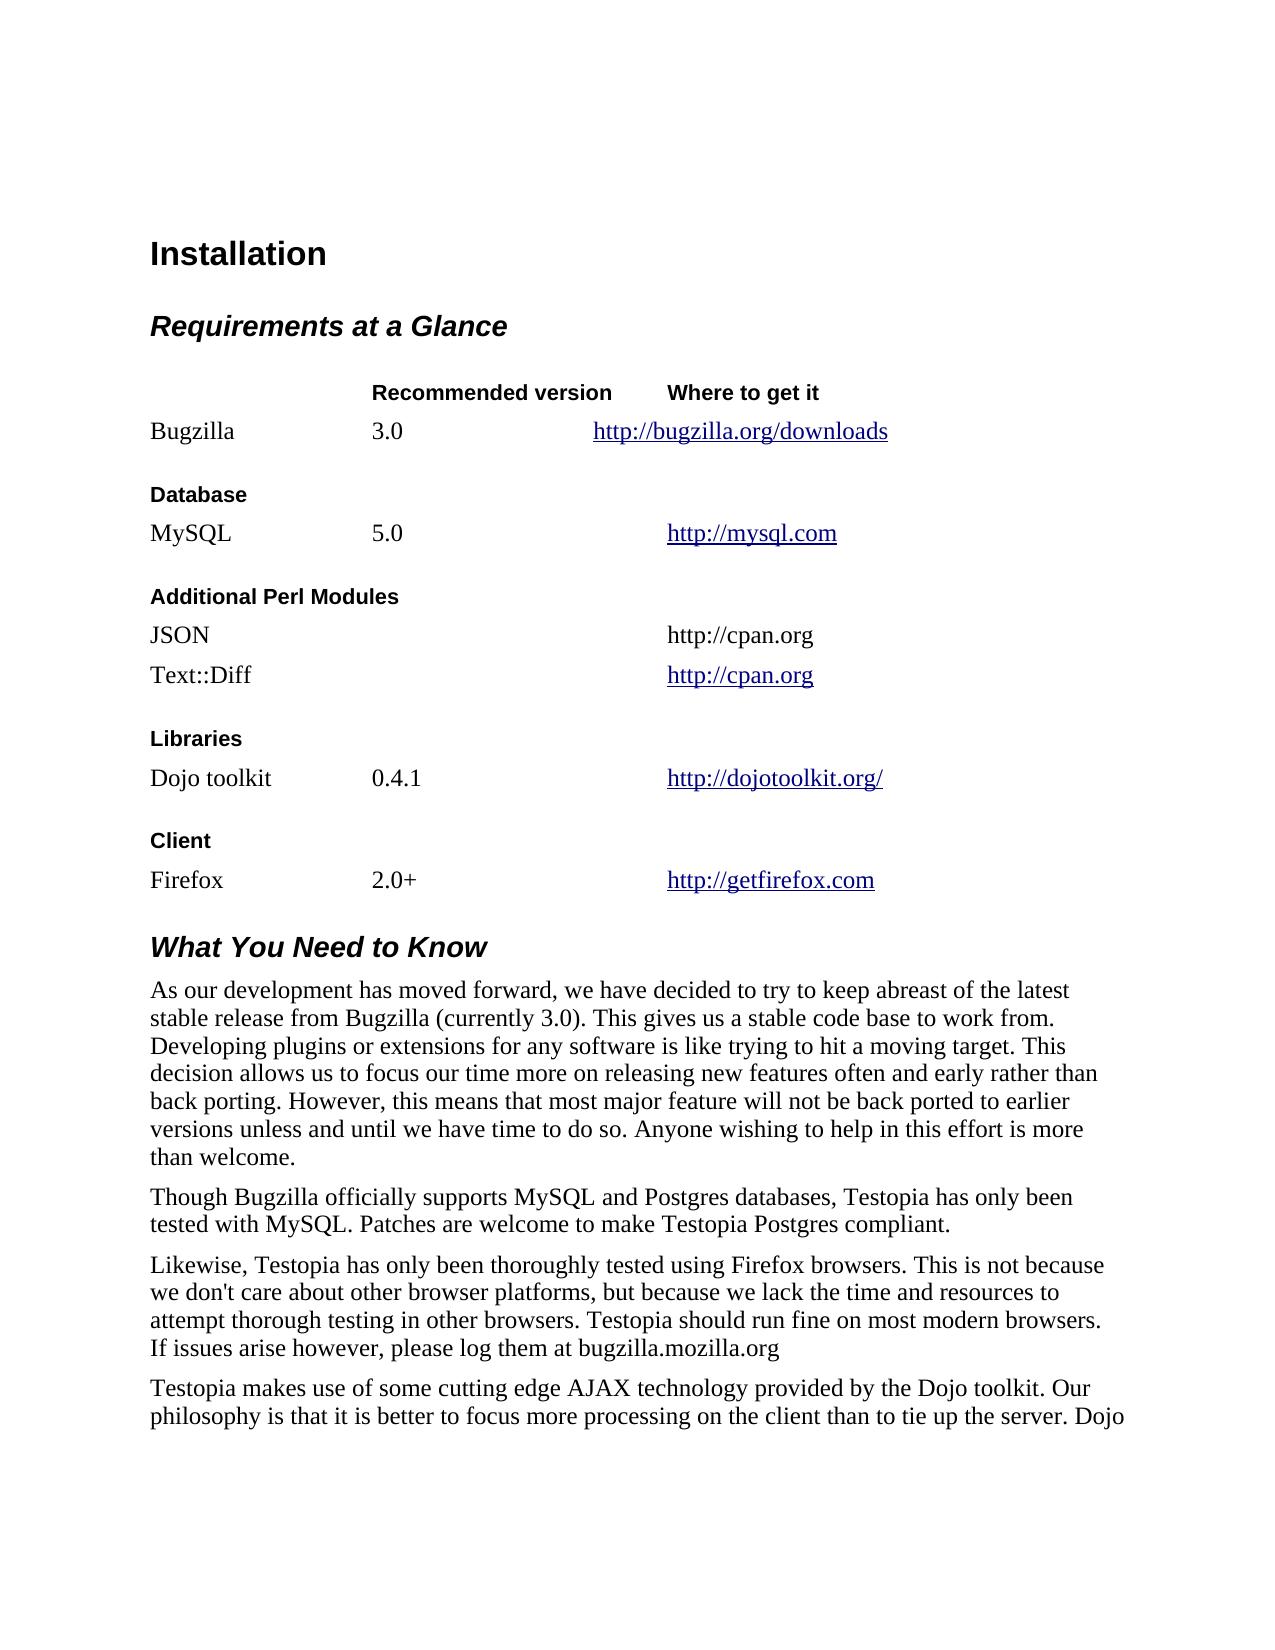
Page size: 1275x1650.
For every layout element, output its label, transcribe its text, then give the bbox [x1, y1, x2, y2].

text Likewise, Testopia has only been thoroughly tested using Firefox browsers. This is not because we don't care about other browser platforms, but because we lack the time and resources to attempt thorough testing in other browsers. Testopia should run fine on most modern browsers. If issues arise however, please log them at bugzilla.mozilla.org [150, 1251, 1125, 1362]
subtitle Libraries [150, 727, 1125, 751]
text Though Bugzilla officially supports MySQL and Postgres databases, Testopia has only been tested with MySQL. Patches are welcome to make Testopia Postgres compliant. [150, 1183, 1125, 1238]
text Dojo toolkit 0.4.1 http://dojotoolkit.org/ [150, 764, 1125, 792]
text MySQL 5.0 http://mysql.com [150, 519, 1125, 547]
text As our development has moved forward, we have decided to try to keep abreast of the latest stable release from Bugzilla (currently 3.0). This gives us a stable code base to work from. Developing plugins or extensions for any software is like trying to hit a moving target. This decision allows us to focus our time more on releasing new features often and early rather than back porting. However, this means that most major feature will not be back ported to earlier versions unless and until we have time to do so. Anyone wishing to help in this effort is more than welcome. [150, 976, 1125, 1170]
subtitle Additional Perl Modules [150, 584, 1125, 609]
subtitle Installation [150, 235, 1125, 272]
subtitle Client [150, 829, 1125, 853]
text Testopia makes use of some cutting edge AJAX technology provided by the Dojo toolkit. Our philosophy is that it is better to focus more processing on the client than to tie up the server. Dojo [150, 1374, 1125, 1429]
subtitle What You Need to Know [150, 931, 1125, 964]
text Bugzilla 3.0 http://bugzilla.org/downloads [150, 417, 1125, 445]
subtitle Requirements at a Glance [150, 310, 1125, 343]
text Text::Diff http://cpan.org [150, 662, 1125, 689]
text JSON http://cpan.org [150, 621, 1125, 649]
subtitle Database [150, 482, 1125, 507]
text Firefox 2.0+ http://getfirefox.com [150, 866, 1125, 894]
subtitle Recommended version Where to get it [150, 380, 1125, 404]
